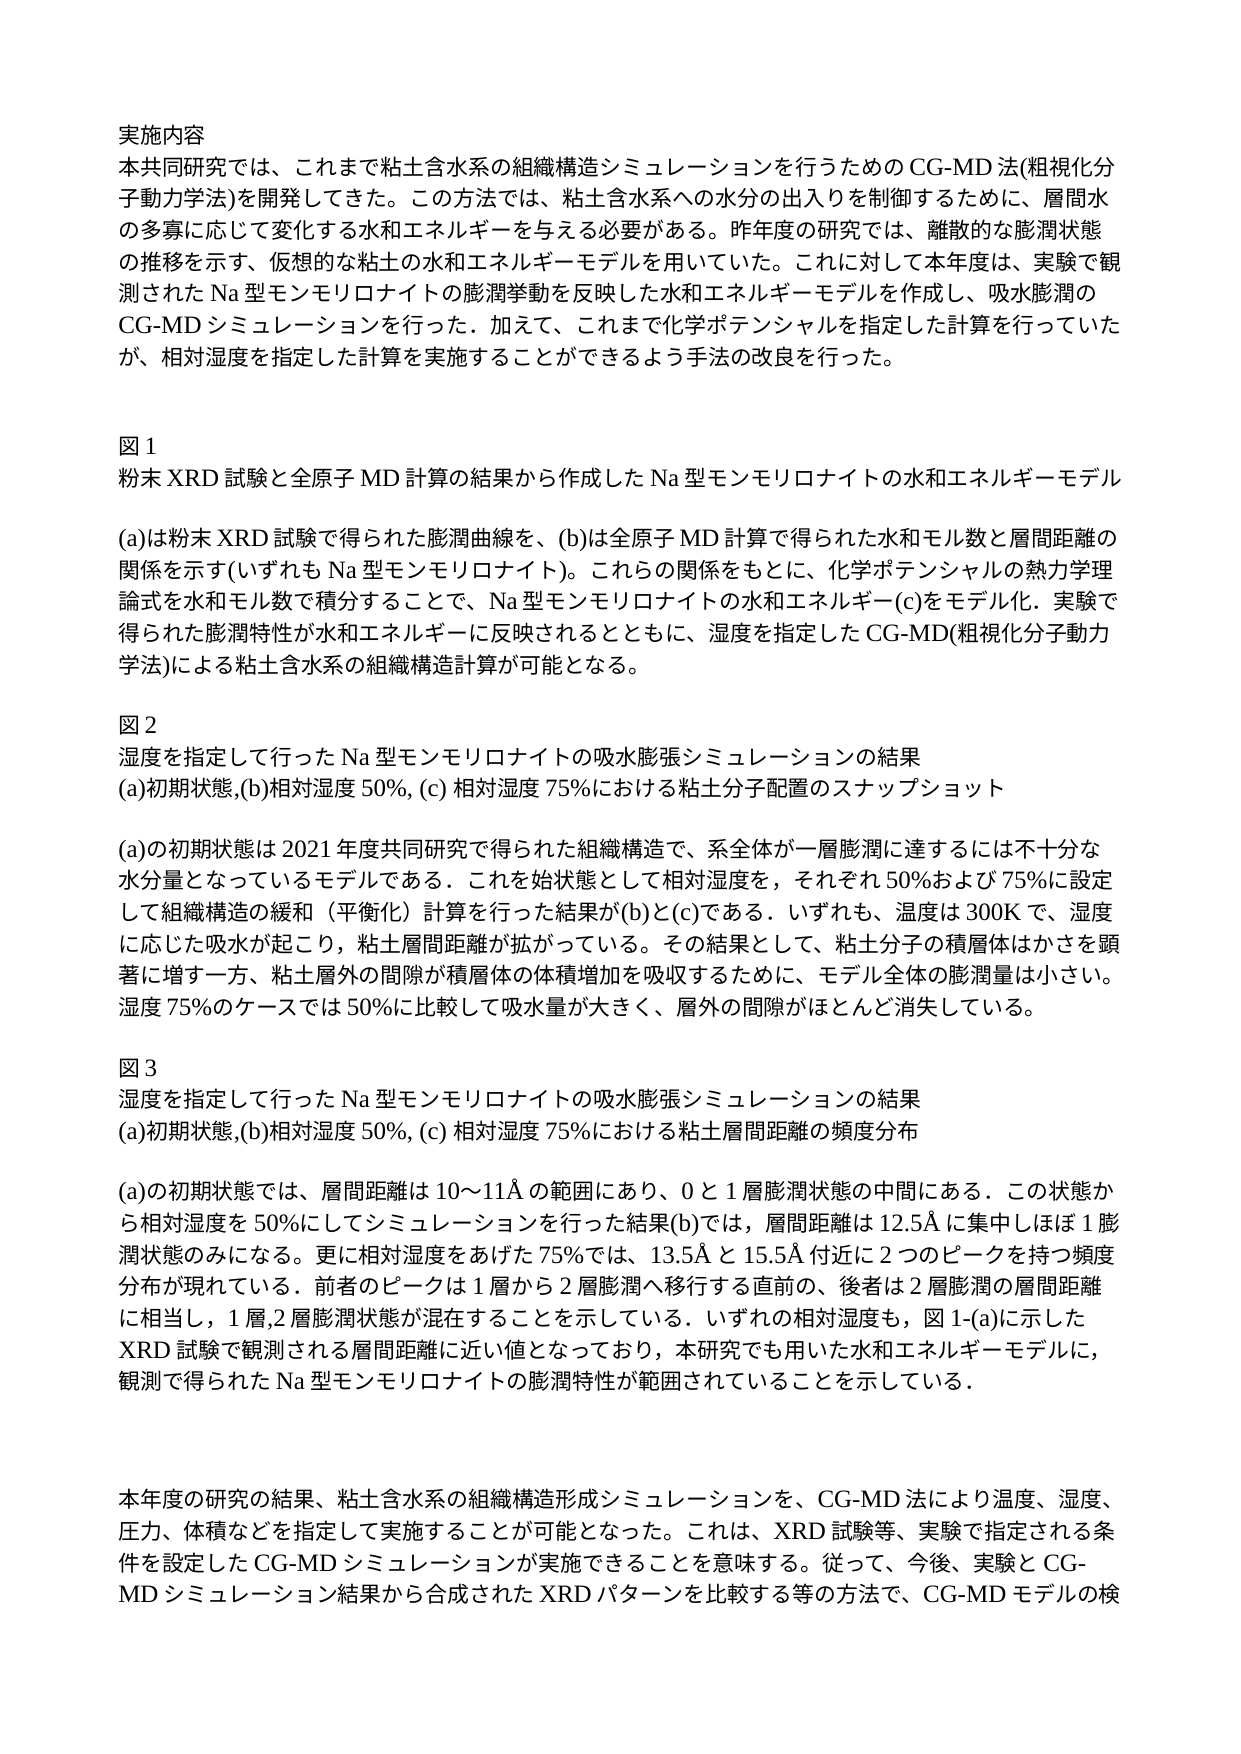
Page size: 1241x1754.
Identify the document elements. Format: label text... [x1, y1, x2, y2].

text (a)の初期状態は2021年度共同研究で得られた組織構造で、系全体が一層膨潤に達するには不十分な水分量となっているモデルである．これを始状態として相対湿度を，それぞれ50%および75%に設定して組織構造の緩和（平衡化）計算を行った結果が(b)と(c)である．いずれも、温度は300Kで、湿度に応じた吸水が起こり，粘土層間距離が拡がっている。その結果として、粘土分子の積層体はかさを顕著に増す一方、粘土層外の間隙が積層体の体積増加を吸収するために、モデル全体の膨潤量は小さい。湿度75%のケースでは50%に比較して吸水量が大きく、層外の間隙がほとんど消失している。 [118, 832, 1122, 1022]
text 図1 [118, 429, 1122, 461]
text 粉末XRD試験と全原子MD計算の結果から作成したNa型モンモリロナイトの水和エネルギーモデル [118, 461, 1122, 492]
text 湿度を指定して行ったNa型モンモリロナイトの吸水膨張シミュレーションの結果 [118, 1082, 1122, 1114]
text 実施内容 [118, 118, 1122, 150]
text (a)初期状態,(b)相対湿度50%, (c) 相対湿度75%における粘土層間距離の頻度分布 [118, 1114, 1122, 1146]
text 湿度を指定して行ったNa型モンモリロナイトの吸水膨張シミュレーションの結果 [118, 740, 1122, 771]
text (a)は粉末XRD試験で得られた膨潤曲線を、(b)は全原子MD計算で得られた水和モル数と層間距離の関係を示す(いずれもNa型モンモリロナイト)。これらの関係をもとに、化学ポテンシャルの熱力学理論式を水和モル数で積分することで、Na型モンモリロナイトの水和エネルギー(c)をモデル化．実験で得られた膨潤特性が水和エネルギーに反映されるとともに、湿度を指定したCG-MD(粗視化分子動力学法)による粘土含水系の組織構造計算が可能となる。 [118, 521, 1122, 679]
text 図3 [118, 1051, 1122, 1082]
text 本共同研究では、これまで粘土含水系の組織構造シミュレーションを行うためのCG-MD法(粗視化分子動力学法)を開発してきた。この方法では、粘土含水系への水分の出入りを制御するために、層間水の多寡に応じて変化する水和エネルギーを与える必要がある。昨年度の研究では、離散的な膨潤状態の推移を示す、仮想的な粘土の水和エネルギーモデルを用いていた。これに対して本年度は、実験で観測されたNa型モンモリロナイトの膨潤挙動を反映した水和エネルギーモデルを作成し、吸水膨潤のCG-MDシミュレーションを行った．加えて、これまで化学ポテンシャルを指定した計算を行っていたが、相対湿度を指定した計算を実施することができるよう手法の改良を行った。 [118, 150, 1122, 371]
text (a)の初期状態では、層間距離は10〜11Åの範囲にあり、0と1層膨潤状態の中間にある．この状態から相対湿度を50%にしてシミュレーションを行った結果(b)では，層間距離は12.5Åに集中しほぼ1膨潤状態のみになる。更に相対湿度をあげた75%では、13.5Åと15.5Å付近に2つのピークを持つ頻度分布が現れている．前者のピークは1層から2層膨潤へ移行する直前の、後者は2層膨潤の層間距離に相当し，1層,2層膨潤状態が混在することを示している．いずれの相対湿度も，図1-(a)に示したXRD試験で観測される層間距離に近い値となっており，本研究でも用いた水和エネルギーモデルに，観測で得られたNa型モンモリロナイトの膨潤特性が範囲されていることを示している． [118, 1174, 1122, 1396]
text 図2 [118, 708, 1122, 740]
text (a)初期状態,(b)相対湿度50%, (c) 相対湿度75%における粘土分子配置のスナップショット [118, 771, 1122, 803]
text 本年度の研究の結果、粘土含水系の組織構造形成シミュレーションを、CG-MD法により温度、湿度、圧力、体積などを指定して実施することが可能となった。これは、XRD試験等、実験で指定される条件を設定したCG-MDシミュレーションが実施できることを意味する。従って、今後、実験とCG-MDシミュレーション結果から合成されたXRDパターンを比較する等の方法で、CG-MDモデルの検 [118, 1482, 1122, 1609]
